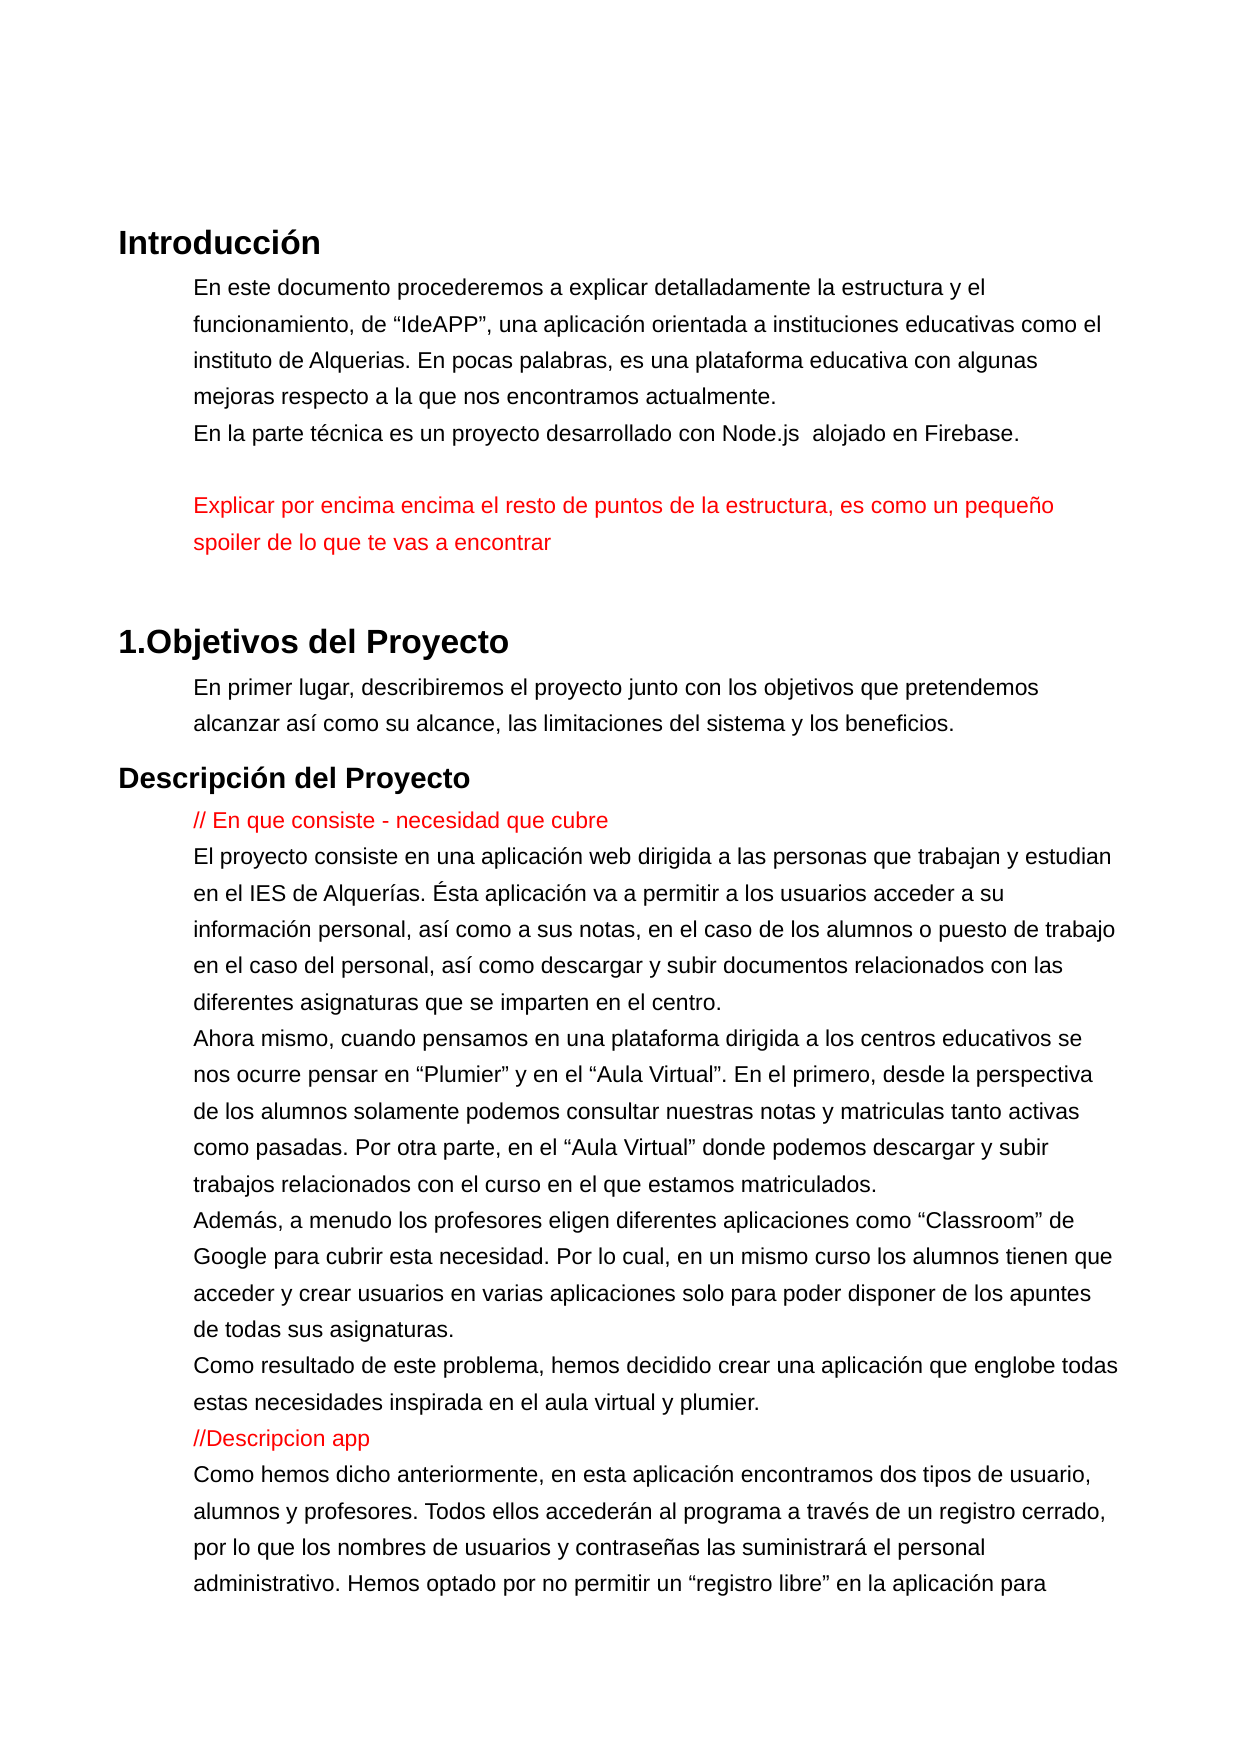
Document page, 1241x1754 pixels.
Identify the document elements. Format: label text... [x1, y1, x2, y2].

text En primer lugar, describiremos el proyecto junto con los objetivos que pretendemos alcanzar así como su alcance, las limitaciones del sistema y los beneficios. [193, 673, 1122, 736]
subtitle Introducción [118, 223, 1122, 262]
text En la parte técnica es un proyecto desarrollado con Node.js alojado en Firebase. [193, 420, 1122, 446]
text //Descripcion app [193, 1425, 1122, 1451]
text Como hemos dicho anteriormente, en esta aplicación encontramos dos tipos de usuario, alumnos y profesores. Todos ellos accederán al programa a través de un registro cerrado, por lo que los nombres de usuarios y contraseñas las suministrará el personal administrativo. Hemos optado por no permitir un “registro libre” en la aplicación para [193, 1461, 1122, 1597]
text Ahora mismo, cuando pensamos en una plataforma dirigida a los centros educativos se nos ocurre pensar en “Plumier” y en el “Aula Virtual”. En el primero, desde la perspectiva de los alumnos solamente podemos consultar nuestras notas y matriculas tanto activas como pasadas. Por otra parte, en el “Aula Virtual” donde podemos descargar y subir trabajos relacionados con el curso en el que estamos matriculados. [193, 1025, 1122, 1197]
text En este documento procederemos a explicar detalladamente la estructura y el funcionamiento, de “IdeAPP”, una aplicación orientada a instituciones educativas como el instituto de Alquerias. En pocas palabras, es una plataforma educativa con algunas mejoras respecto a la que nos encontramos actualmente. [193, 274, 1122, 410]
text El proyecto consiste en una aplicación web dirigida a las personas que trabajan y estudian en el IES de Alquerías. Ésta aplicación va a permitir a los usuarios acceder a su información personal, así como a sus notas, en el caso de los alumnos o puesto de trabajo en el caso del personal, así como descargar y subir documentos relacionados con las diferentes asignaturas que se imparten en el centro. [193, 843, 1122, 1015]
text Explicar por encima encima el resto de puntos de la estructura, es como un pequeño spoiler de lo que te vas a encontrar [193, 492, 1122, 555]
text Como resultado de este problema, hemos decidido crear una aplicación que englobe todas estas necesidades inspirada en el aula virtual y plumier. [193, 1352, 1122, 1415]
subtitle Descripción del Proyecto [118, 761, 1122, 794]
text Además, a menudo los profesores eligen diferentes aplicaciones como “Classroom” de Google para cubrir esta necesidad. Por lo cual, en un mismo curso los alumnos tienen que acceder y crear usuarios en varias aplicaciones solo para poder disponer de los apuntes de todas sus asignaturas. [193, 1207, 1122, 1342]
text // En que consiste - necesidad que cubre [193, 807, 1122, 833]
subtitle 1.Objetivos del Proyecto [118, 622, 1122, 661]
